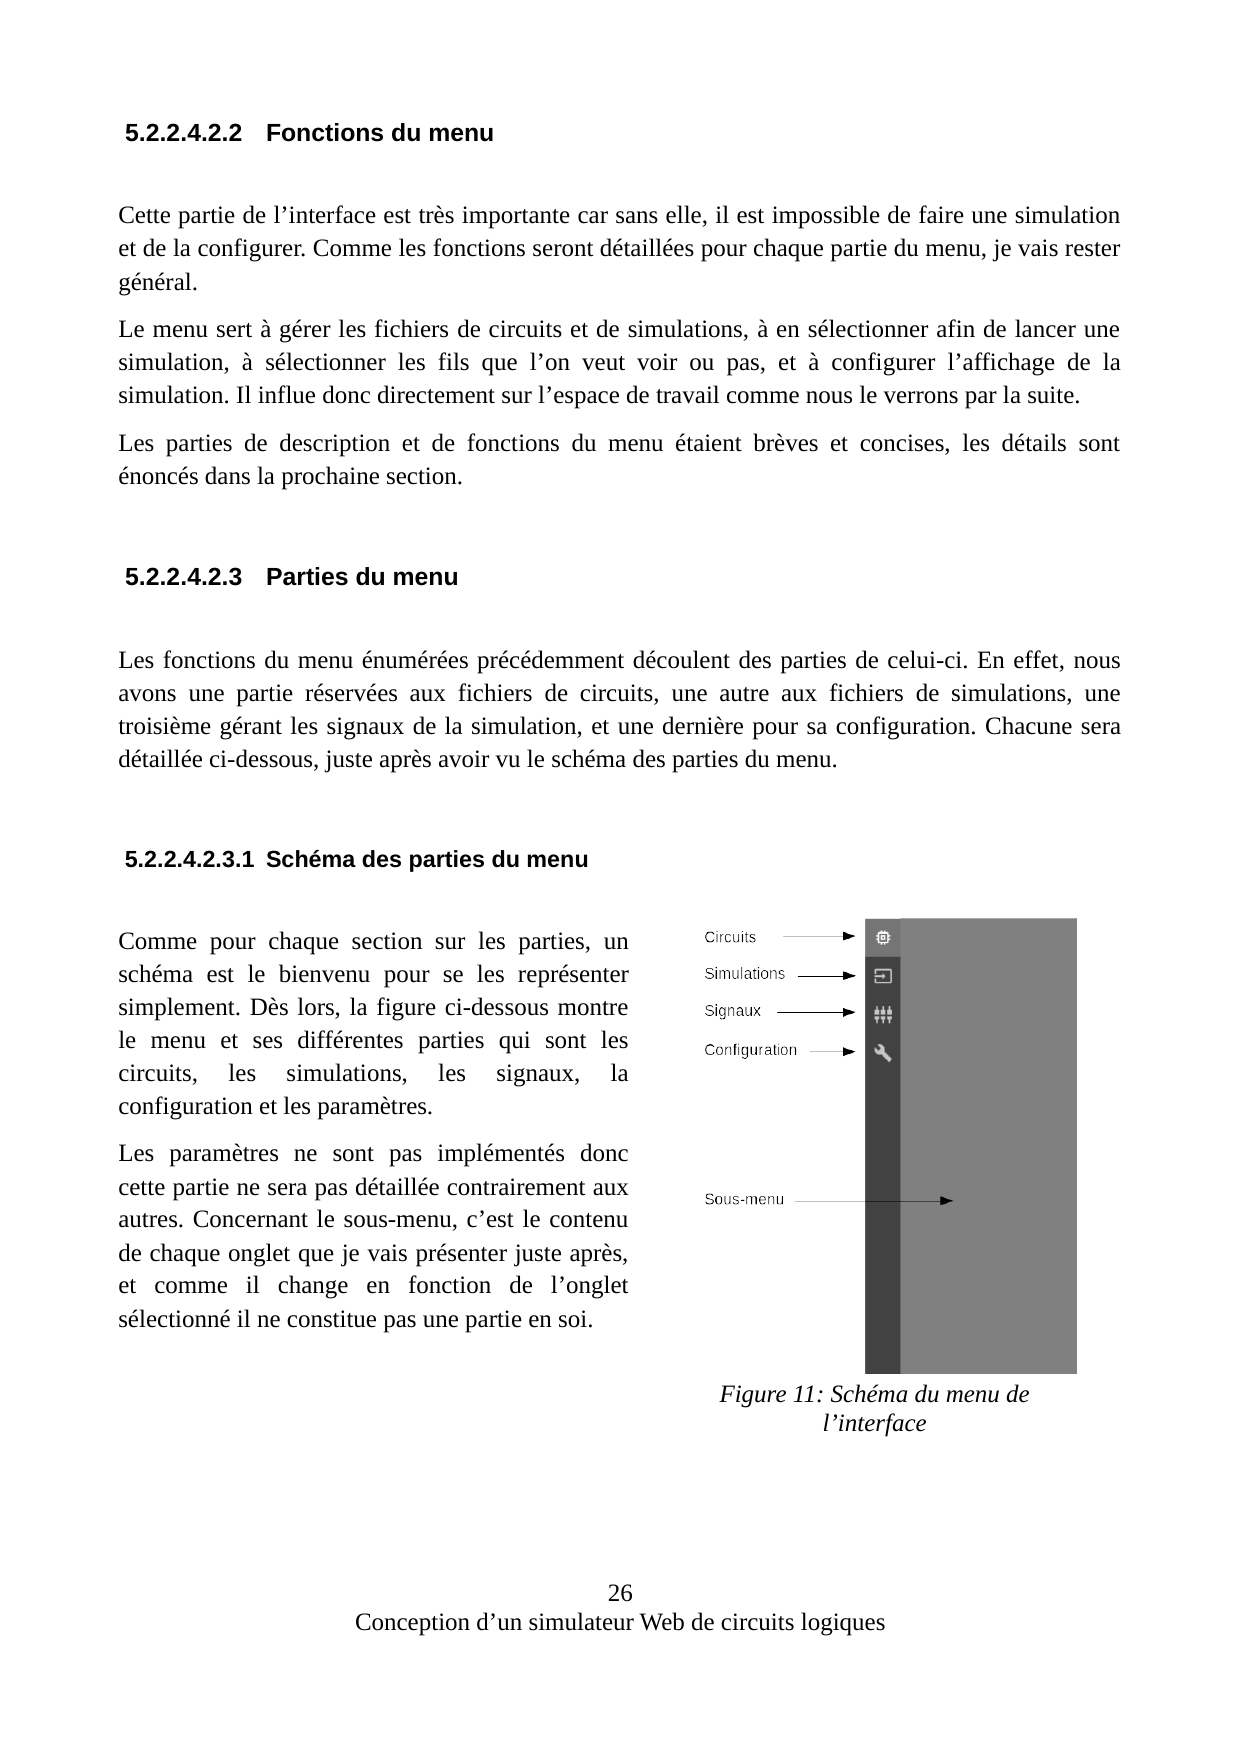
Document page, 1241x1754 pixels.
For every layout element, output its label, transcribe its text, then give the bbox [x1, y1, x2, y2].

text Comme pour chaque section sur les parties, un schéma est le bienvenu pour se les représenter simplement. Dès lors, la figure ci-dessous montre le menu et ses différentes parties qui sont les circuits, les simulations, les signaux, la configuration et les paramètres. [118, 926, 667, 1120]
text Figure 11: Schéma du menu de l’interface [667, 1374, 1084, 1437]
text Les paramètres ne sont pas implémentés donc cette partie ne sera pas détaillée contrairement aux autres. Concernant le sous-menu, c’est le contenu de chaque onglet que je vais présenter juste après, et comme il change en fonction de l’onglet sélectionné il ne constitue pas une partie en soi. [118, 1138, 667, 1332]
picture [667, 909, 1085, 1374]
text Le menu sert à gérer les fichiers de circuits et de simulations, à en sélectionner afin de lancer une simulation, à sélectionner les fils que l’on veut voir ou pas, et à configurer l’affichage de la simulation. Il influe donc directement sur l’espace de travail comme nous le verrons par la suite. [118, 314, 1122, 409]
subtitle Schéma des parties du menu [118, 845, 1122, 872]
subtitle Fonctions du menu [118, 118, 1122, 147]
text [1085, 926, 1122, 1120]
text Les fonctions du menu énumérées précédemment découlent des parties de celui-ci. En effet, nous avons une partie réservées aux fichiers de circuits, une autre aux fichiers de simulations, une troisième gérant les signaux de la simulation, et une dernière pour sa configuration. Chacune sera détaillée ci-dessous, juste après avoir vu le schéma des parties du menu. [118, 645, 1122, 772]
text [1085, 1138, 1122, 1332]
text Cette partie de l’interface est très importante car sans elle, il est impossible de faire une simulation et de la configurer. Comme les fonctions seront détaillées pour chaque partie du menu, je vais rester général. [118, 201, 1122, 295]
subtitle Parties du menu [118, 562, 1122, 591]
text Les parties de description et de fonctions du menu étaient brèves et concises, les détails sont énoncés dans la prochaine section. [118, 428, 1122, 489]
